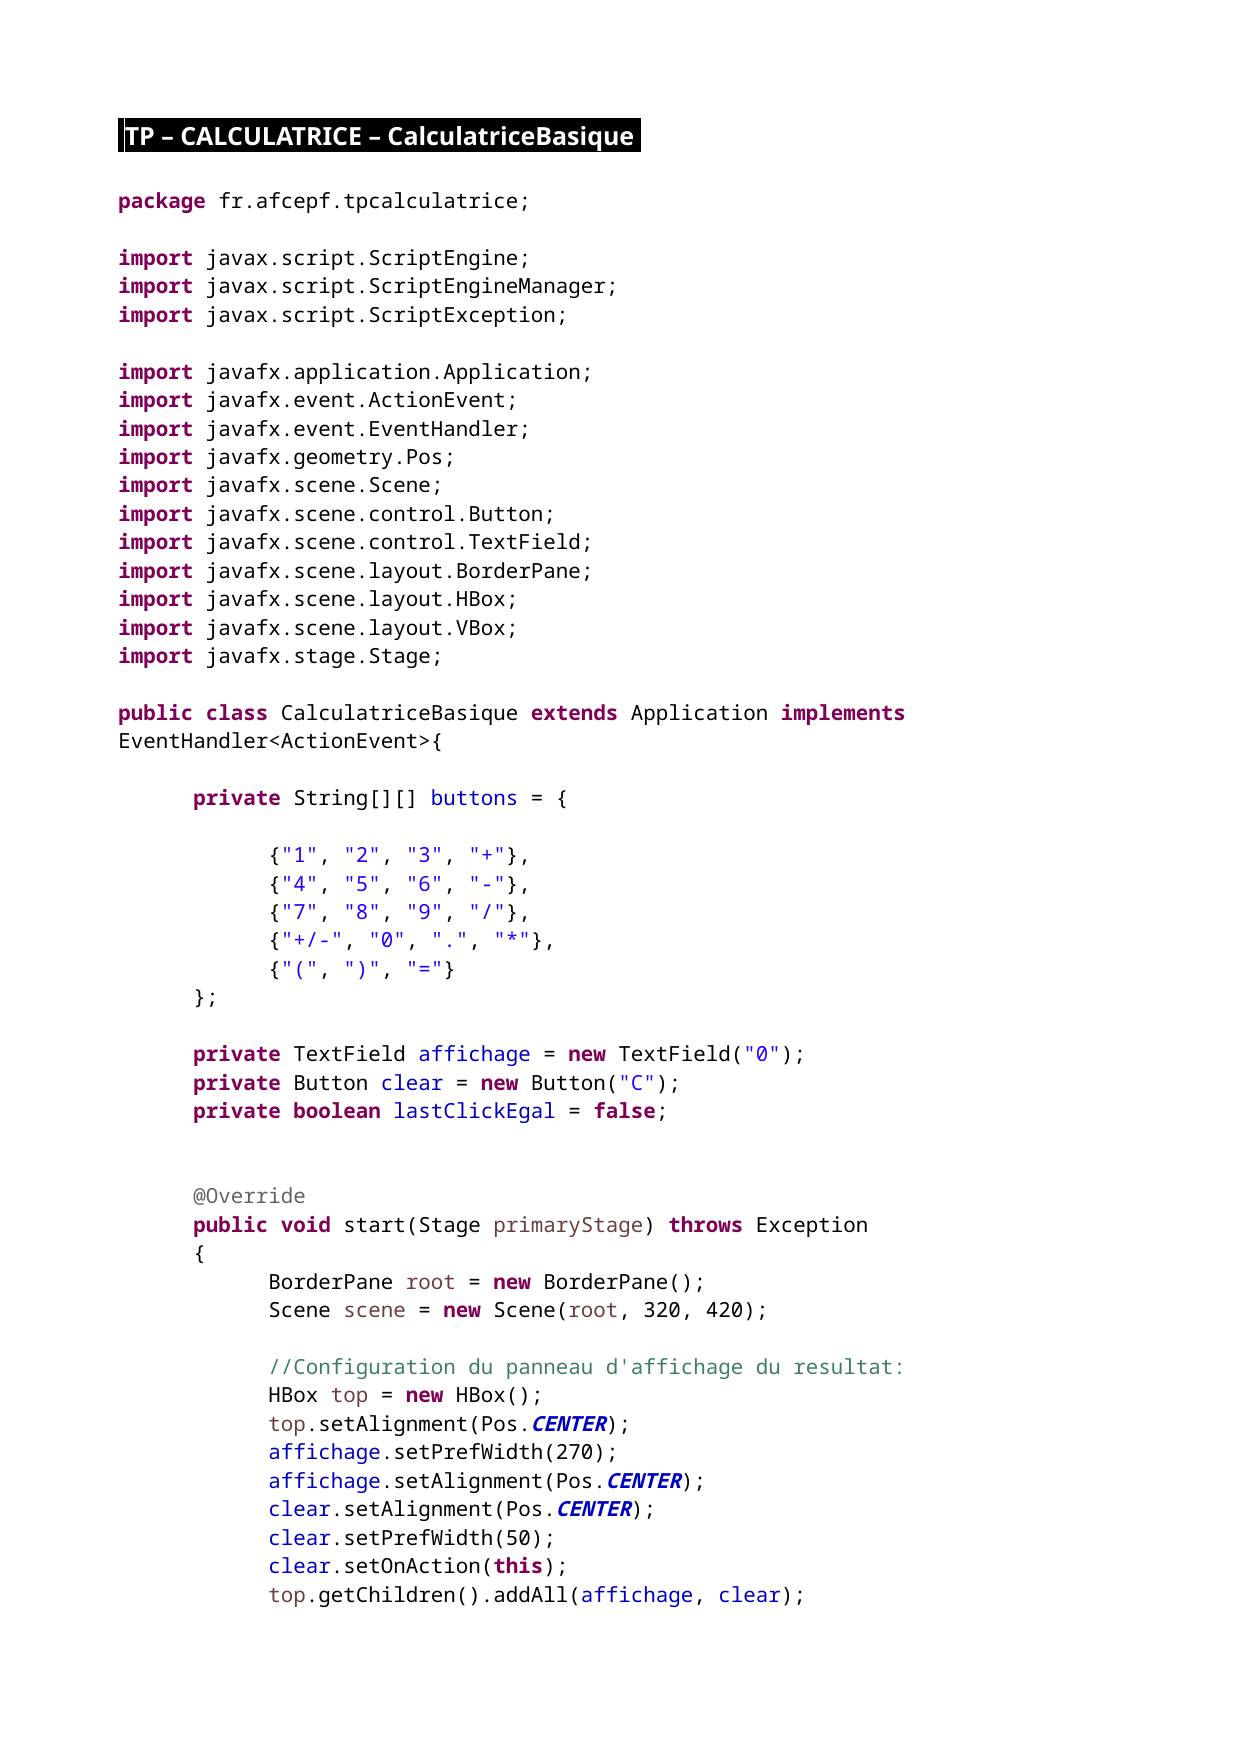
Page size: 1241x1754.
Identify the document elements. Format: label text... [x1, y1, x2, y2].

text @Override [118, 1182, 1122, 1210]
text private TextField affichage = new TextField("0"); [118, 1039, 1122, 1068]
text top.setAlignment(Pos.CENTER); [118, 1409, 1122, 1437]
text private Button clear = new Button("C"); [118, 1068, 1122, 1096]
text BorderPane root = new BorderPane(); [118, 1267, 1122, 1295]
text import javafx.event.ActionEvent; [118, 385, 1122, 414]
text }; [118, 982, 1122, 1011]
text clear.setPrefWidth(50); [118, 1523, 1122, 1551]
text clear.setOnAction(this); [118, 1551, 1122, 1580]
text clear.setAlignment(Pos.CENTER); [118, 1494, 1122, 1523]
text {"4", "5", "6", "-"}, [118, 869, 1122, 897]
text import javafx.scene.layout.BorderPane; [118, 556, 1122, 584]
text { [118, 1238, 1122, 1267]
text import javafx.geometry.Pos; [118, 442, 1122, 471]
text package fr.afcepf.tpcalculatrice; [118, 186, 1122, 215]
text private boolean lastClickEgal = false; [118, 1096, 1122, 1125]
text {"1", "2", "3", "+"}, [118, 840, 1122, 869]
text import javafx.scene.control.Button; [118, 499, 1122, 527]
text import javafx.event.EventHandler; [118, 414, 1122, 442]
text {"(", ")", "="} [118, 954, 1122, 982]
text private String[][] buttons = { [118, 783, 1122, 812]
text //Configuration du panneau d'affichage du resultat: [118, 1352, 1122, 1381]
text import javafx.application.Application; [118, 357, 1122, 385]
text public class CalculatriceBasique extends Application implements EventHandler<ActionEvent>{ [118, 698, 1122, 755]
text import javafx.scene.layout.VBox; [118, 613, 1122, 641]
text HBox top = new HBox(); [118, 1381, 1122, 1409]
text TP – CALCULATRICE – CalculatriceBasique [118, 118, 1122, 152]
text import javafx.stage.Stage; [118, 641, 1122, 670]
text import javafx.scene.layout.HBox; [118, 584, 1122, 613]
text top.getChildren().addAll(affichage, clear); [118, 1580, 1122, 1608]
text {"+/-", "0", ".", "*"}, [118, 926, 1122, 954]
text import javax.script.ScriptEngineManager; [118, 272, 1122, 300]
text import javax.script.ScriptEngine; [118, 243, 1122, 272]
text import javafx.scene.Scene; [118, 471, 1122, 499]
text {"7", "8", "9", "/"}, [118, 897, 1122, 926]
text public void start(Stage primaryStage) throws Exception [118, 1210, 1122, 1238]
text import javax.script.ScriptException; [118, 300, 1122, 328]
text affichage.setPrefWidth(270); [118, 1437, 1122, 1466]
text import javafx.scene.control.TextField; [118, 527, 1122, 556]
text affichage.setAlignment(Pos.CENTER); [118, 1466, 1122, 1494]
text Scene scene = new Scene(root, 320, 420); [118, 1295, 1122, 1324]
